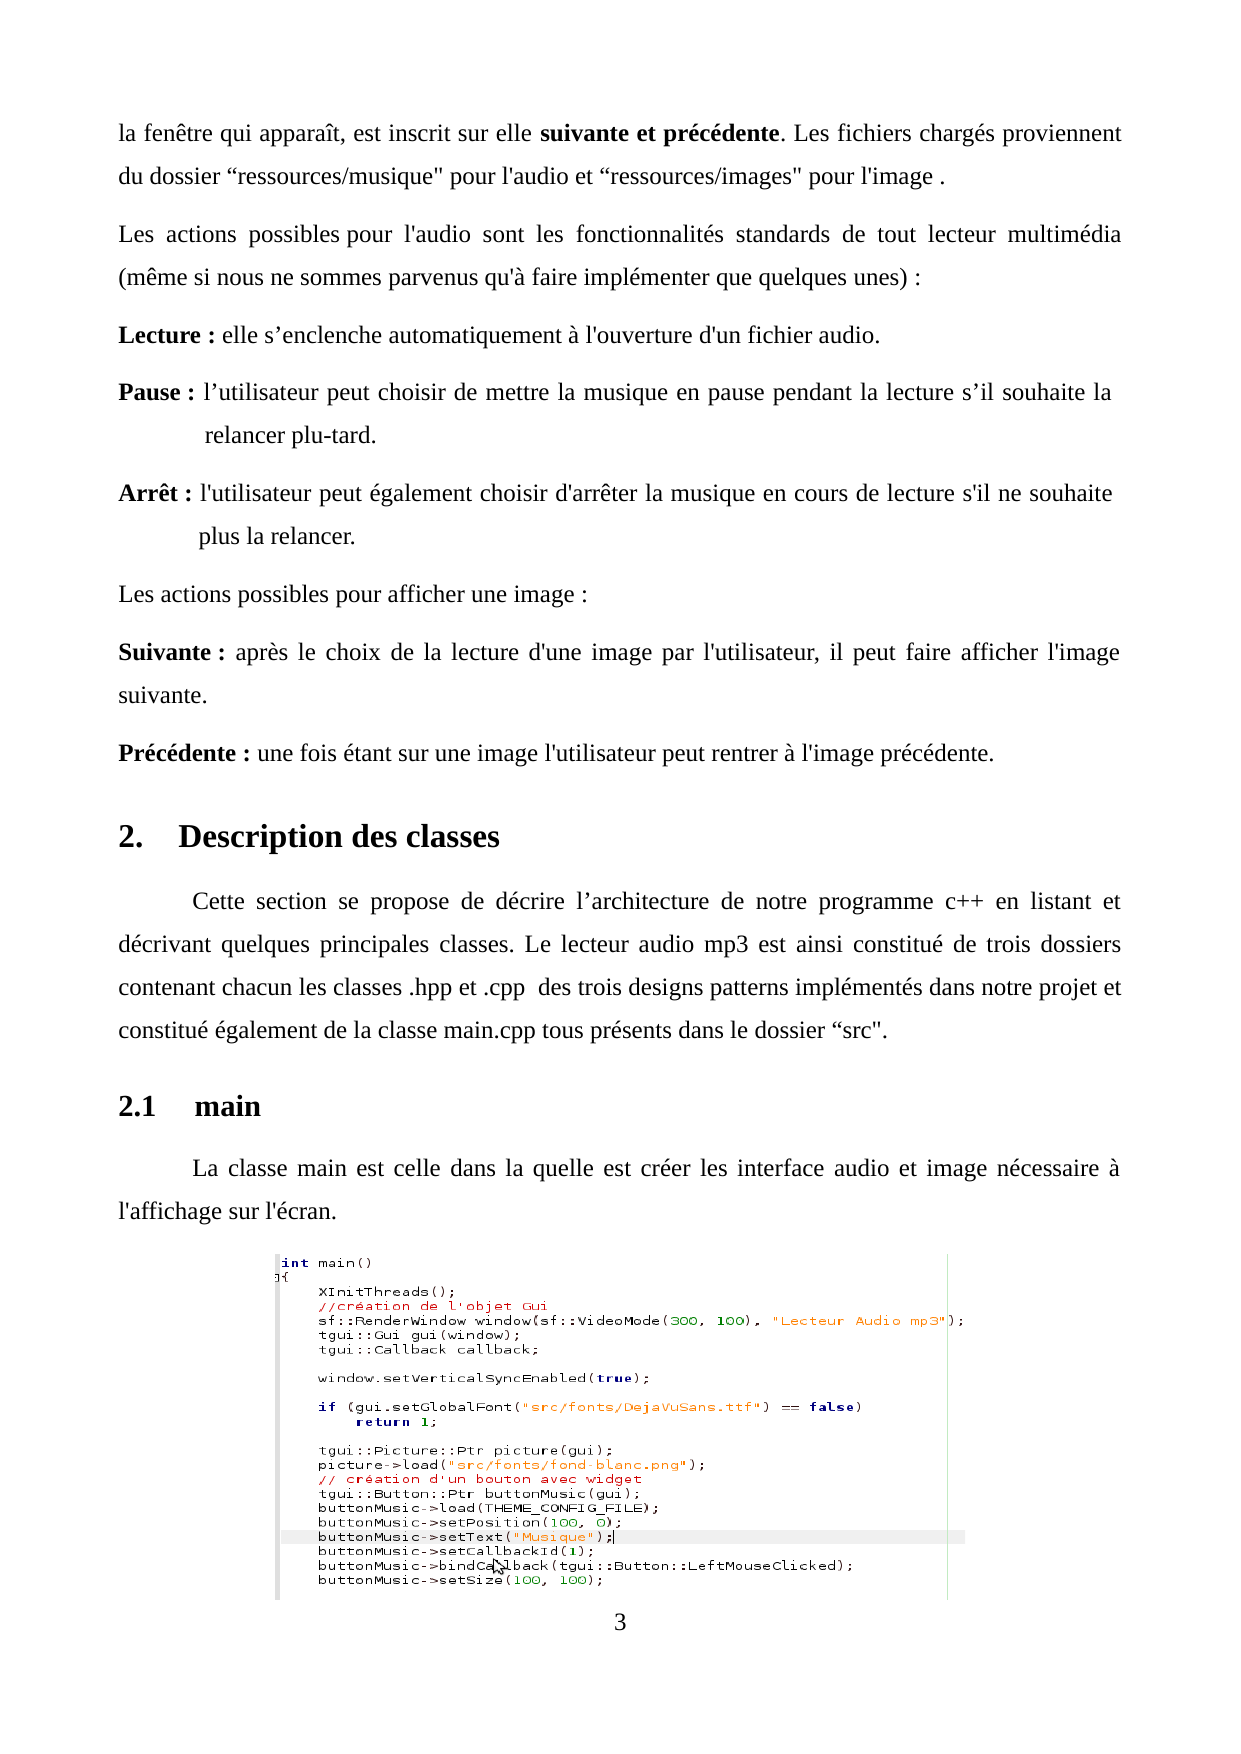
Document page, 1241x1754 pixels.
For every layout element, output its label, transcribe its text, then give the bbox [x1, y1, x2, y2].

subtitle 2.1 main [118, 1088, 1122, 1123]
text Arrêt : l'utilisateur peut également choisir d'arrêter la musique en cours de lecture s'il ne souhaite plus la relancer. [118, 478, 1122, 550]
text La classe main est celle dans la quelle est créer les interface audio et image nécessaire à l'affichage sur l'écran. [118, 1153, 1122, 1225]
text Pause : l’utilisateur peut choisir de mettre la musique en pause pendant la lecture s’il souhaite la relancer plu-tard. [118, 377, 1122, 449]
text Suivante : après le choix de la lecture d'une image par l'utilisateur, il peut faire afficher l'image suivante. [118, 637, 1122, 709]
text la fenêtre qui apparaît, est inscrit sur elle suivante et précédente. Les fichiers chargés proviennent du dossier “ressources/musique" pour l'audio et “ressources/images" pour l'image . [118, 118, 1122, 190]
text Les actions possibles pour l'audio sont les fonctionnalités standards de tout lecteur multimédia (même si nous ne sommes parvenus qu'à faire implémenter que quelques unes) : [118, 219, 1122, 291]
text Précédente : une fois étant sur une image l'utilisateur peut rentrer à l'image précédente. [118, 738, 1122, 766]
text Lecture : elle s’enclenche automatiquement à l'ouverture d'un fichier audio. [118, 320, 1122, 348]
text Cette section se propose de décrire l’architecture de notre programme c++ en listant et décrivant quelques principales classes. Le lecteur audio mp3 est ainsi constitué de trois dossiers contenant chacun les classes .hpp et .cpp des trois designs patterns implémentés dans notre projet et constitué également de la classe main.cpp tous présents dans le dossier “src". [118, 886, 1122, 1044]
text Les actions possibles pour afficher une image : [118, 579, 1122, 608]
subtitle Description des classes [118, 816, 1122, 854]
picture [912, 1254, 966, 1600]
